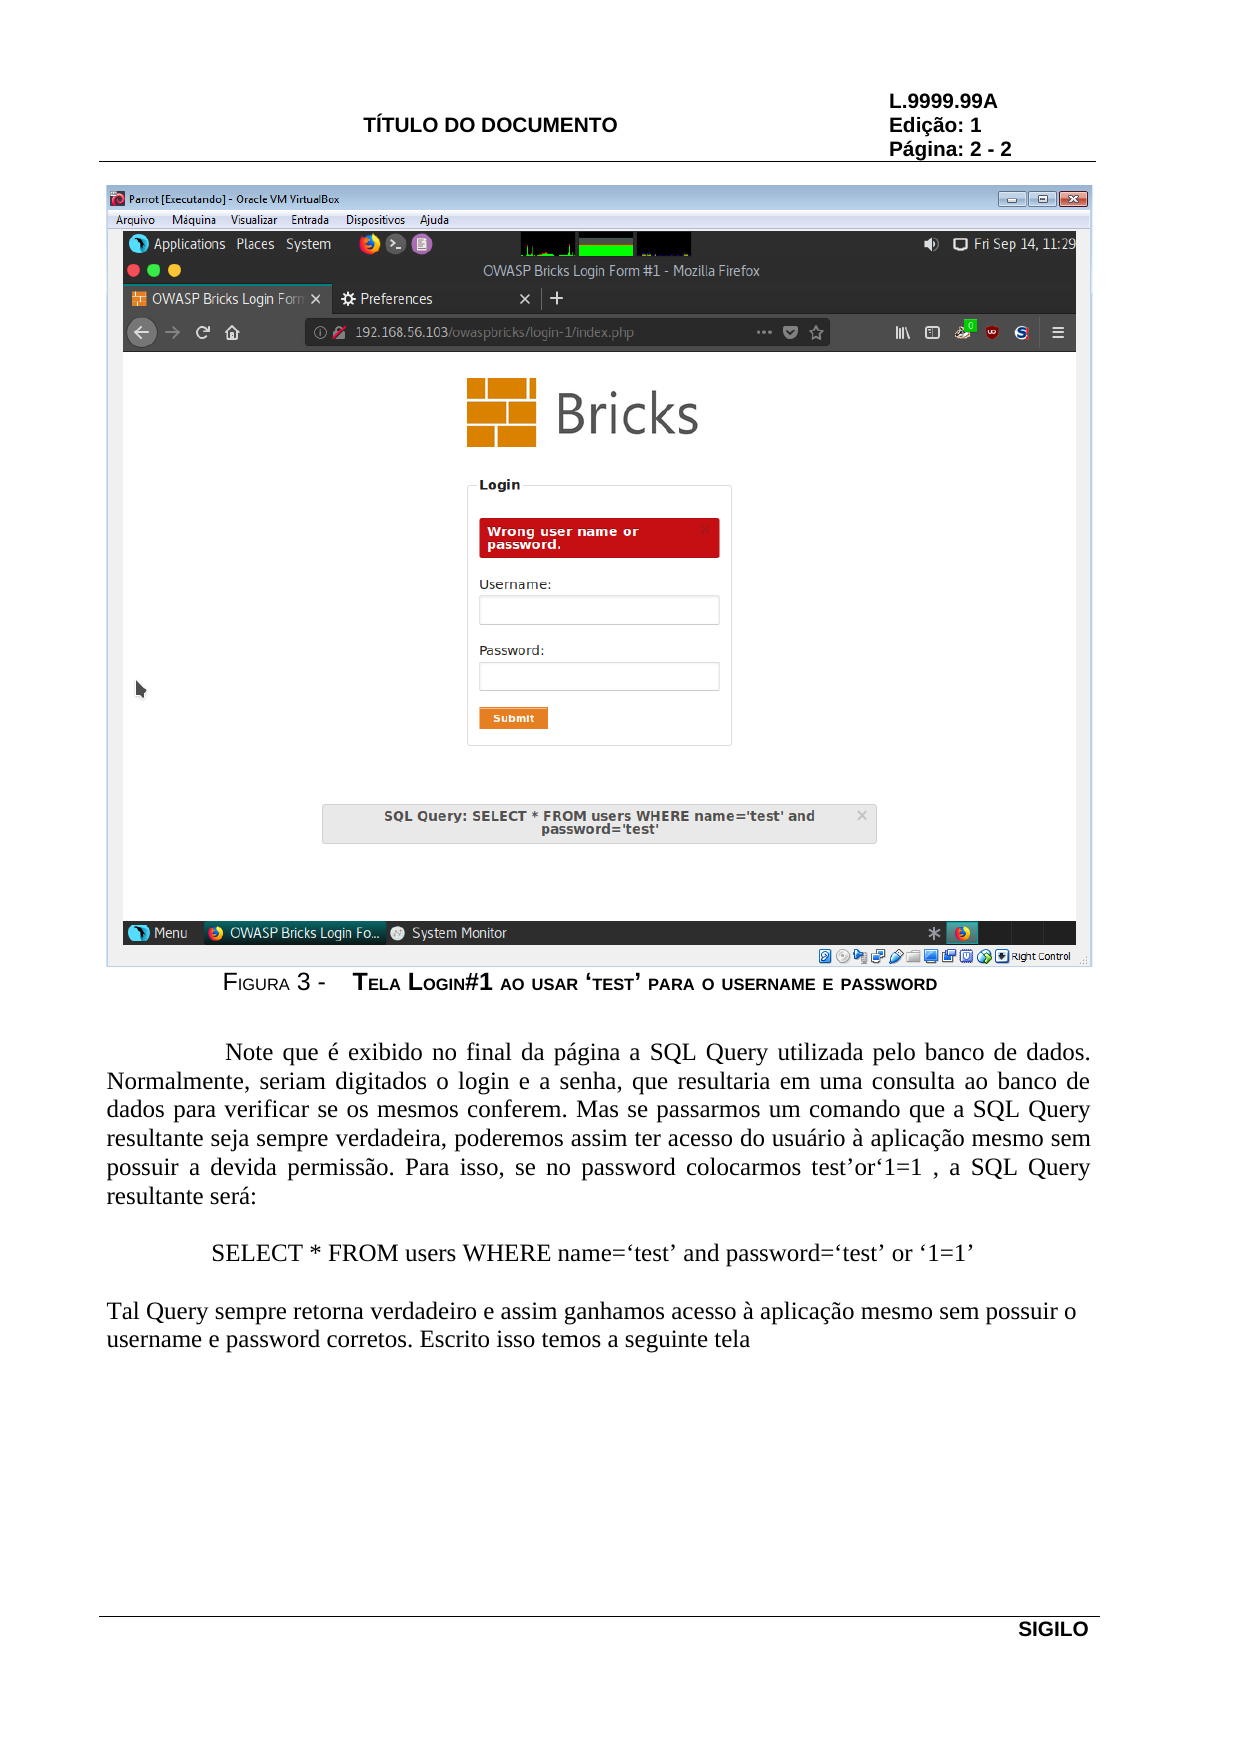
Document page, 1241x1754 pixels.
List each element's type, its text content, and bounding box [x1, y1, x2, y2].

picture [106, 185, 1093, 967]
text Tal Query sempre retorna verdadeiro e assim ganhamos acesso à aplicação mesmo sem possuir o username e password corretos. Escrito isso temos a seguinte tela [106, 1296, 1092, 1353]
list Tela Login#1 ao usar ‘test’ para o username e password [106, 967, 1092, 996]
text SELECT * FROM users WHERE name=‘test’ and password=‘test’ or ‘1=1’ [106, 1238, 1092, 1267]
text Note que é exibido no final da página a SQL Query utilizada pelo banco de dados. Normalmente, seriam digitados o login e a senha, que resultaria em uma consulta ao banco de dados para verificar se os mesmos conferem. Mas se passarmos um comando que a SQL Query resultante seja sempre verdadeira, poderemos assim ter acesso do usuário à aplicação mesmo sem possuir a devida permissão. Para isso, se no password colocarmos test’or‘1=1 , a SQL Query resultante será: [106, 1037, 1092, 1209]
